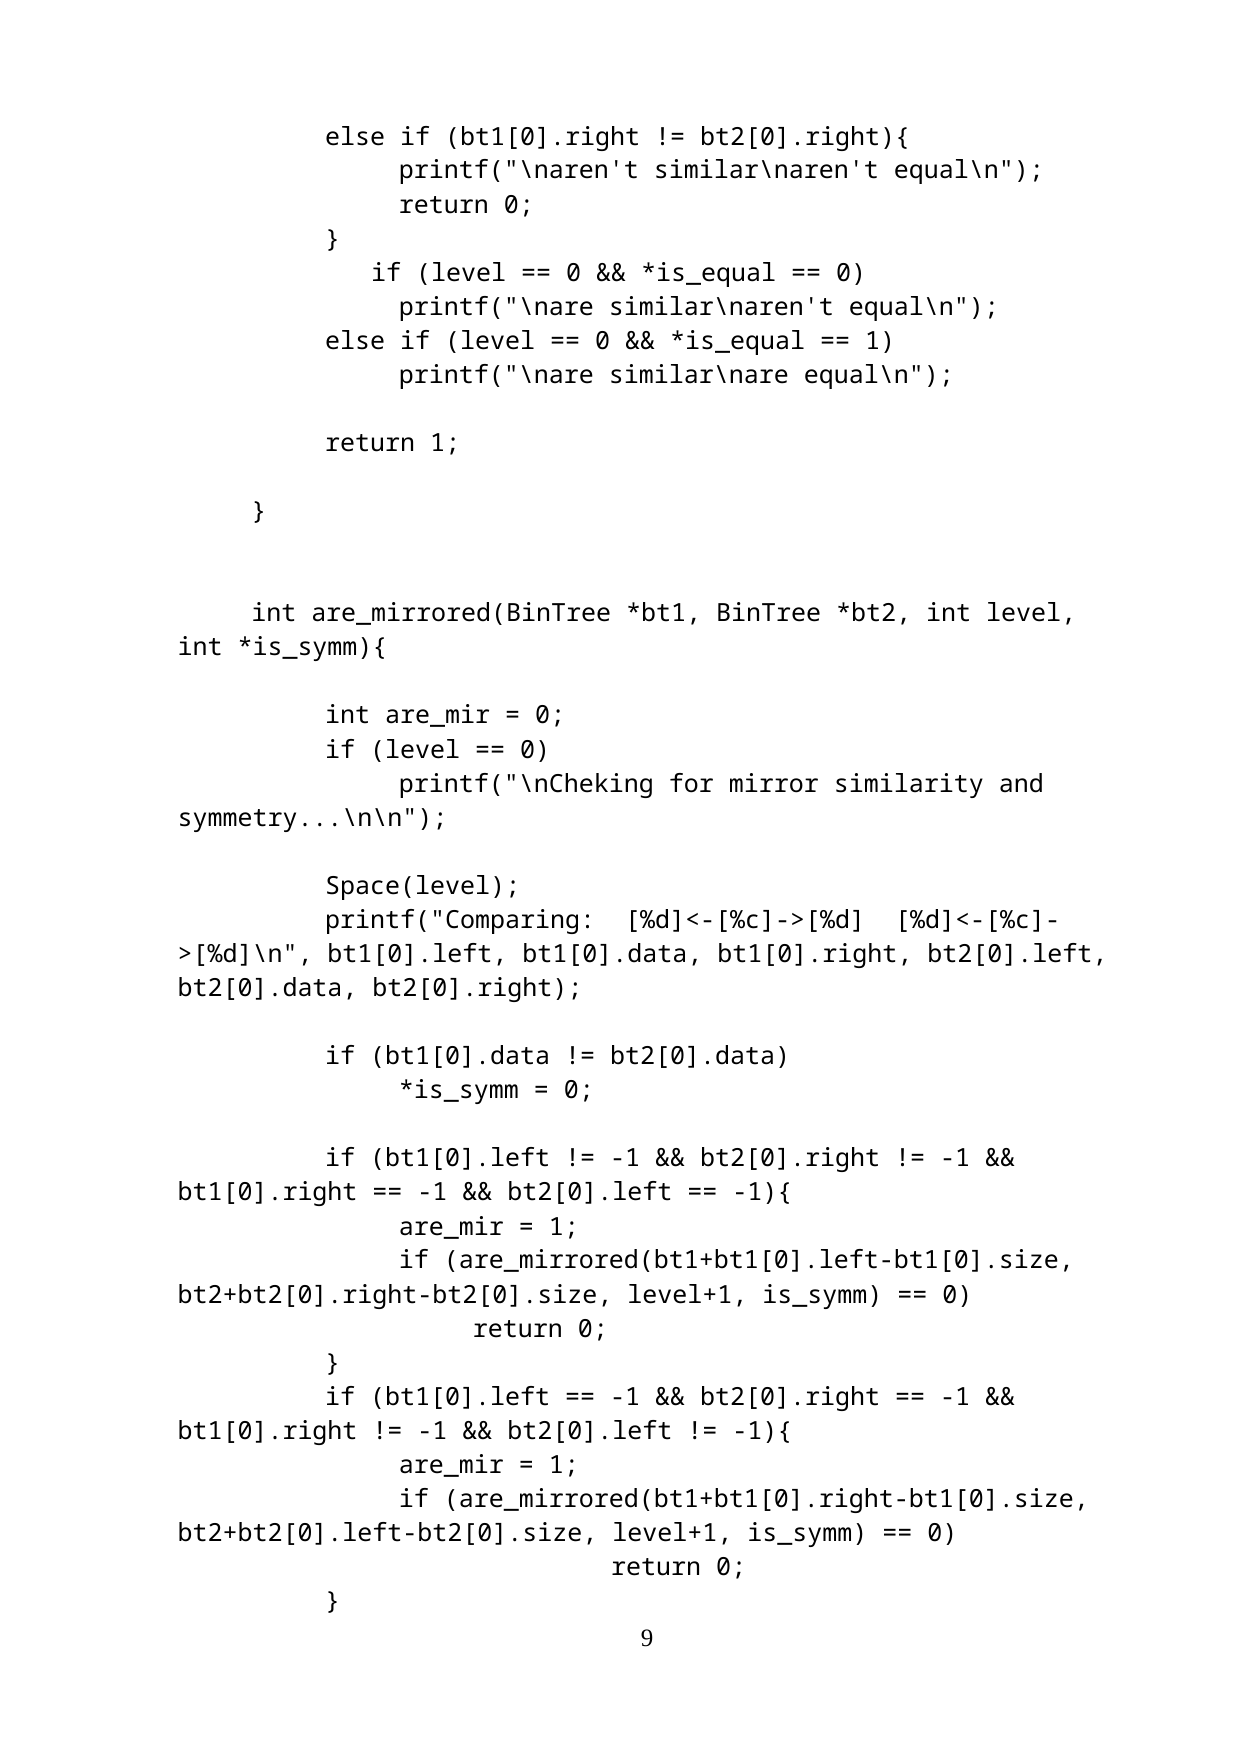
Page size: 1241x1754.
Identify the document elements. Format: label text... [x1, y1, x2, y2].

text printf("\nare similar\nare equal\n"); [177, 357, 1116, 391]
text are_mir = 1; [177, 1208, 1116, 1242]
text if (level == 0 && *is_equal == 0) [177, 254, 1116, 288]
text if (are_mirrored(bt1+bt1[0].left-bt1[0].size, bt2+bt2[0].right-bt2[0].size, level+1, is_symm) == 0) [177, 1242, 1116, 1310]
text int are_mirrored(BinTree *bt1, BinTree *bt2, int level, int *is_symm){ [177, 595, 1116, 663]
text else if (level == 0 && *is_equal == 1) [177, 322, 1116, 357]
text if (bt1[0].data != bt2[0].data) [177, 1038, 1116, 1072]
text printf("Comparing: [%d]<-[%c]->[%d] [%d]<-[%c]->[%d]\n", bt1[0].left, bt1[0].data, bt1[0].right, bt2[0].left, bt2[0].data, bt2[0].right); [177, 902, 1116, 1004]
text printf("\naren't similar\naren't equal\n"); [177, 152, 1116, 186]
text printf("\nare similar\naren't equal\n"); [177, 288, 1116, 322]
text if (level == 0) [177, 731, 1116, 765]
text return 0; [177, 186, 1116, 220]
text } [177, 1344, 1116, 1378]
text *is_symm = 0; [177, 1072, 1116, 1106]
text return 0; [177, 1310, 1116, 1344]
text Space(level); [177, 867, 1116, 902]
text int are_mir = 0; [177, 697, 1116, 731]
text else if (bt1[0].right != bt2[0].right){ [177, 118, 1116, 152]
text if (bt1[0].left != -1 && bt2[0].right != -1 && bt1[0].right == -1 && bt2[0].left == -1){ [177, 1140, 1116, 1208]
text return 1; [177, 425, 1116, 459]
text if (bt1[0].left == -1 && bt2[0].right == -1 && bt1[0].right != -1 && bt2[0].left != -1){ [177, 1378, 1116, 1447]
text printf("\nCheking for mirror similarity and symmetry...\n\n"); [177, 765, 1116, 833]
text } [177, 220, 1116, 254]
text } [177, 493, 1116, 527]
text if (are_mirrored(bt1+bt1[0].right-bt1[0].size, bt2+bt2[0].left-bt2[0].size, level+1, is_symm) == 0) [177, 1481, 1116, 1549]
text are_mir = 1; [177, 1447, 1116, 1481]
text return 0; [177, 1549, 1116, 1583]
text } [177, 1583, 1116, 1617]
